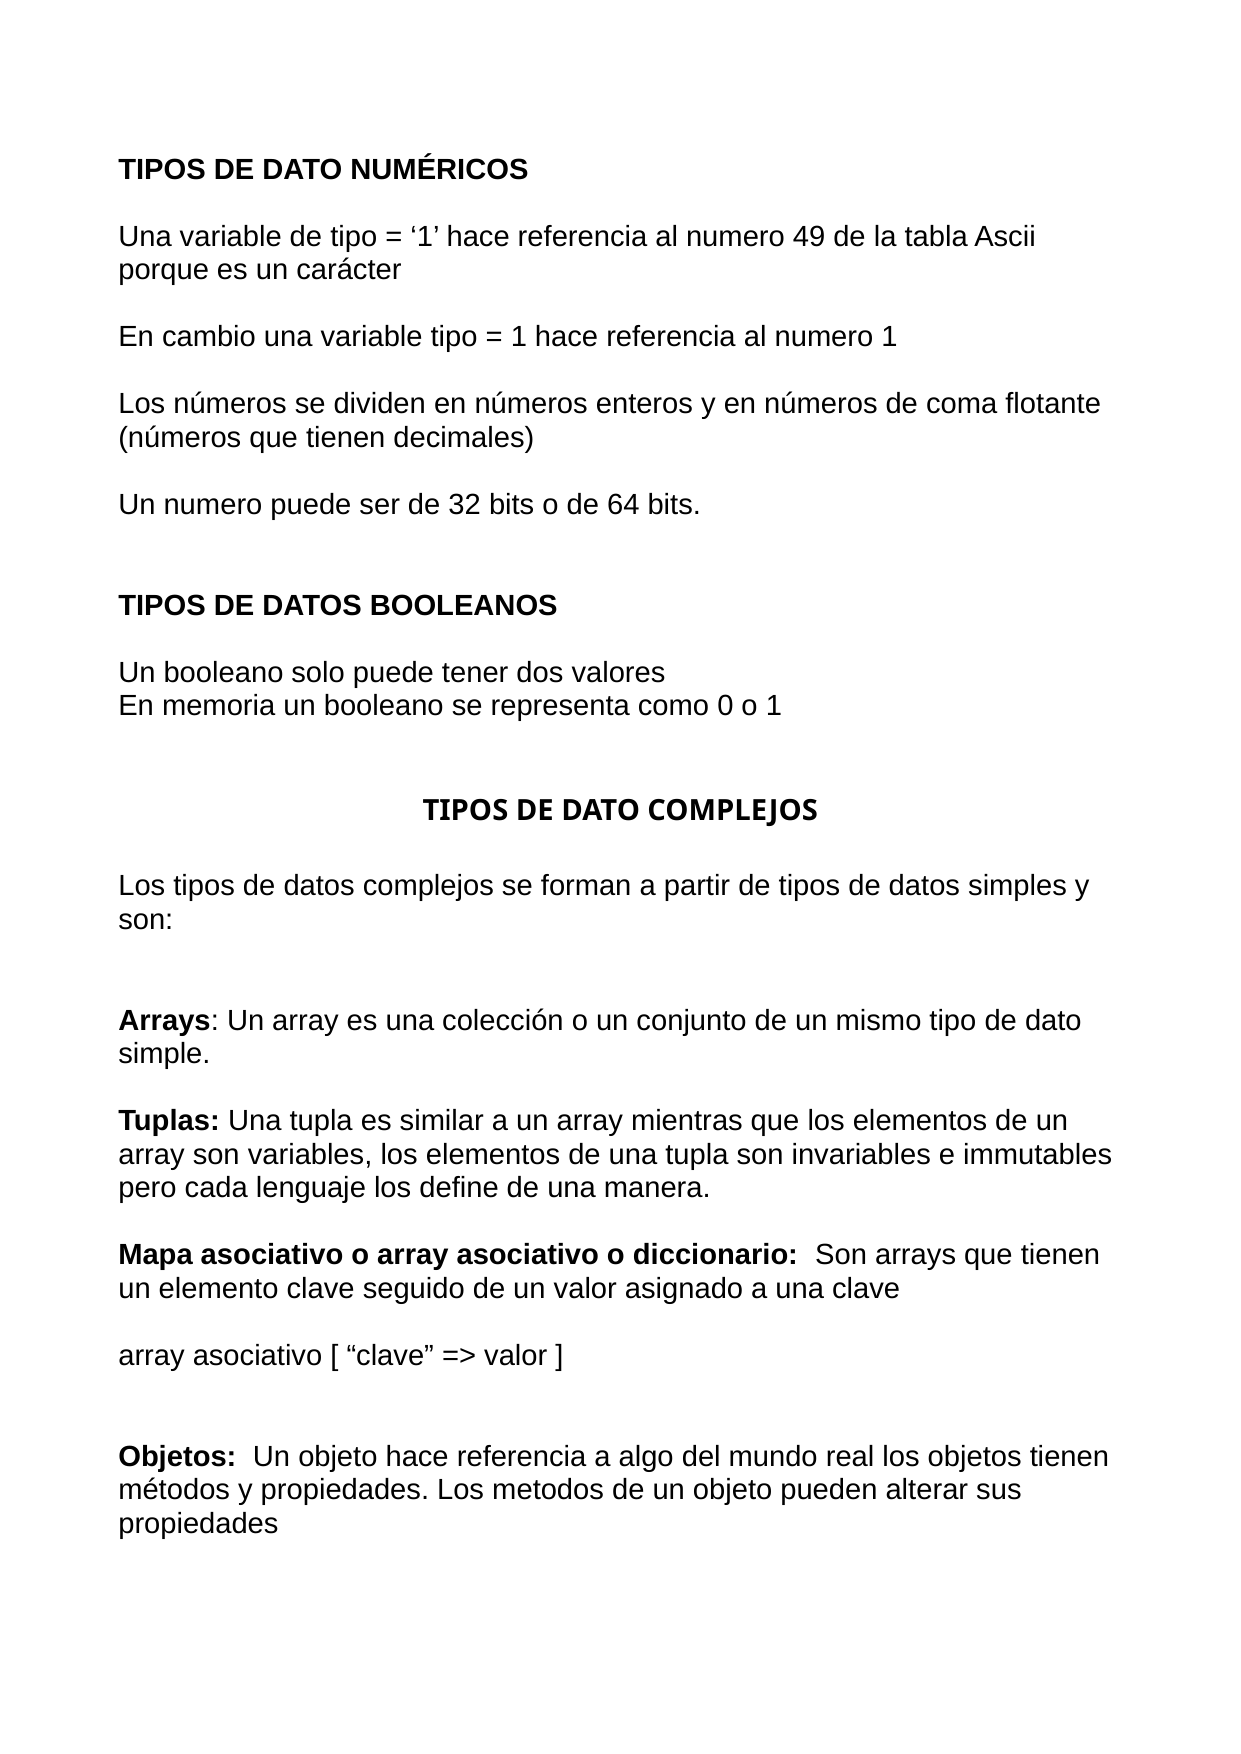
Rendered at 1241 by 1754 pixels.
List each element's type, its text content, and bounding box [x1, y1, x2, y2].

text Los números se dividen en números enteros y en números de coma flotante (números que tienen decimales) [118, 386, 1122, 453]
text TIPOS DE DATO NUMÉRICOS [118, 152, 1122, 185]
text Objetos: Un objeto hace referencia a algo del mundo real los objetos tienen métodos y propiedades. Los metodos de un objeto pueden alterar sus propiedades [118, 1438, 1122, 1539]
text Una variable de tipo = ‘1’ hace referencia al numero 49 de la tabla Ascii porque es un carácter [118, 219, 1122, 286]
text Un booleano solo puede tener dos valores [118, 655, 1122, 688]
text Un numero puede ser de 32 bits o de 64 bits. [118, 487, 1122, 521]
text Mapa asociativo o array asociativo o diccionario: Son arrays que tienen un elemento clave seguido de un valor asignado a una clave [118, 1237, 1122, 1304]
text array asociativo [ “clave” => valor ] [118, 1338, 1122, 1371]
text Tuplas: Una tupla es similar a un array mientras que los elementos de un array son variables, los elementos de una tupla son invariables e immutables pero cada lenguaje los define de una manera. [118, 1103, 1122, 1204]
text Los tipos de datos complejos se forman a partir de tipos de datos simples y son: [118, 868, 1122, 935]
text TIPOS DE DATO COMPLEJOS [118, 789, 1122, 829]
text En cambio una variable tipo = 1 hace referencia al numero 1 [118, 319, 1122, 353]
text Arrays: Un array es una colección o un conjunto de un mismo tipo de dato simple. [118, 1002, 1122, 1069]
text TIPOS DE DATOS BOOLEANOS [118, 588, 1122, 655]
text En memoria un booleano se representa como 0 o 1 [118, 688, 1122, 722]
